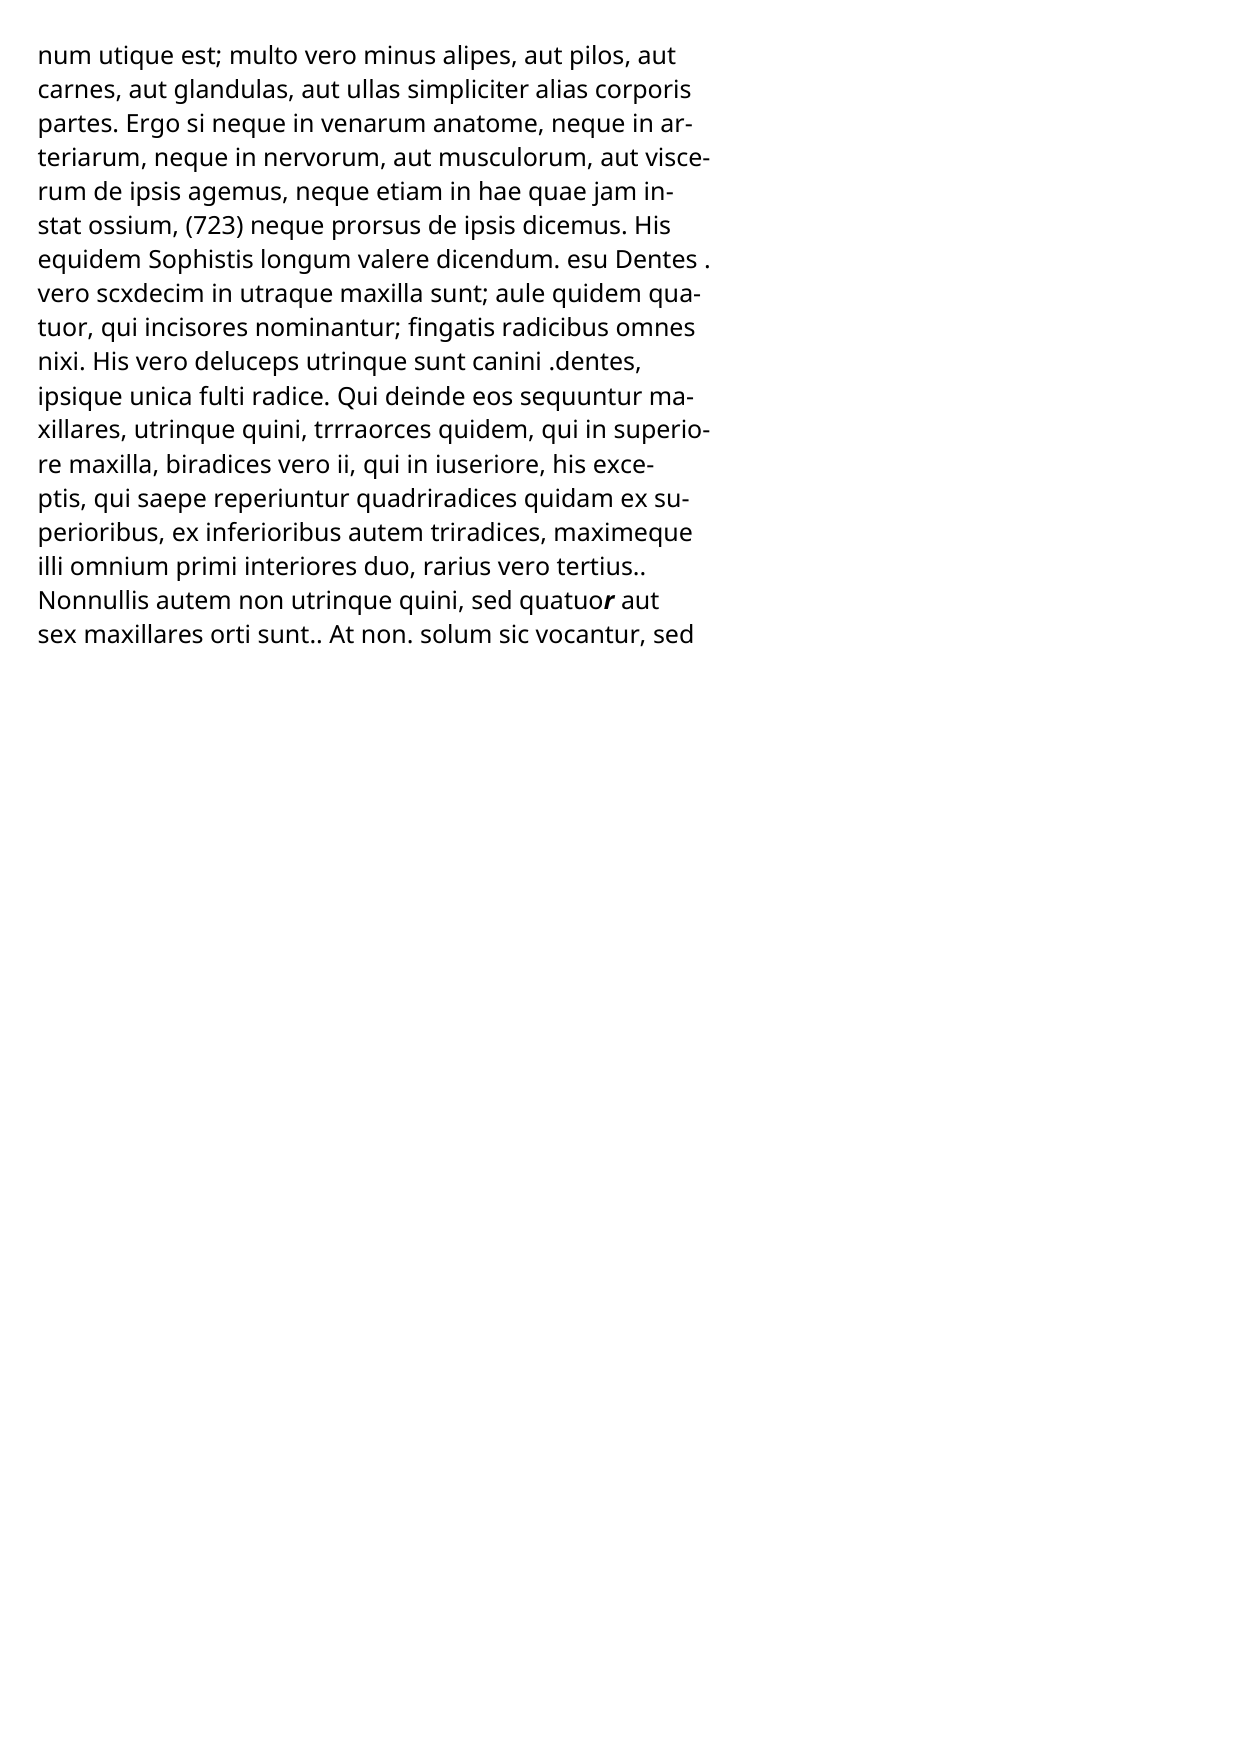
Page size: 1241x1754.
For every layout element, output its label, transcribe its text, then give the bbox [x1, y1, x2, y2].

text num utique est; multo vero minus alipes, aut pilos, aut carnes, aut glandulas, aut ullas simpliciter alias corporis partes. Ergo si neque in venarum anatome, neque in ar- teriarum, neque in nervorum, aut musculorum, aut visce- rum de ipsis agemus, neque etiam in hae quae jam in- stat ossium, (723) neque prorsus de ipsis dicemus. His equidem Sophistis longum valere dicendum. esu Dentes . vero scxdecim in utraque maxilla sunt; aule quidem qua- tuor, qui incisores nominantur; fingatis radicibus omnes nixi. His vero deluceps utrinque sunt canini .dentes, ipsique unica fulti radice. Qui deinde eos sequuntur ma- xillares, utrinque quini, trrraorces quidem, qui in superio- re maxilla, biradices vero ii, qui in iuseriore, his exce- ptis, qui saepe reperiuntur quadriradices quidam ex su- perioribus, ex inferioribus autem triradices, maximeque illi omnium primi interiores duo, rarius vero tertius.. Nonnullis autem non utrinque quini, sed quatuor aut sex maxillares orti sunt.. At non. solum sic vocantur, sed [37, 37, 1203, 651]
